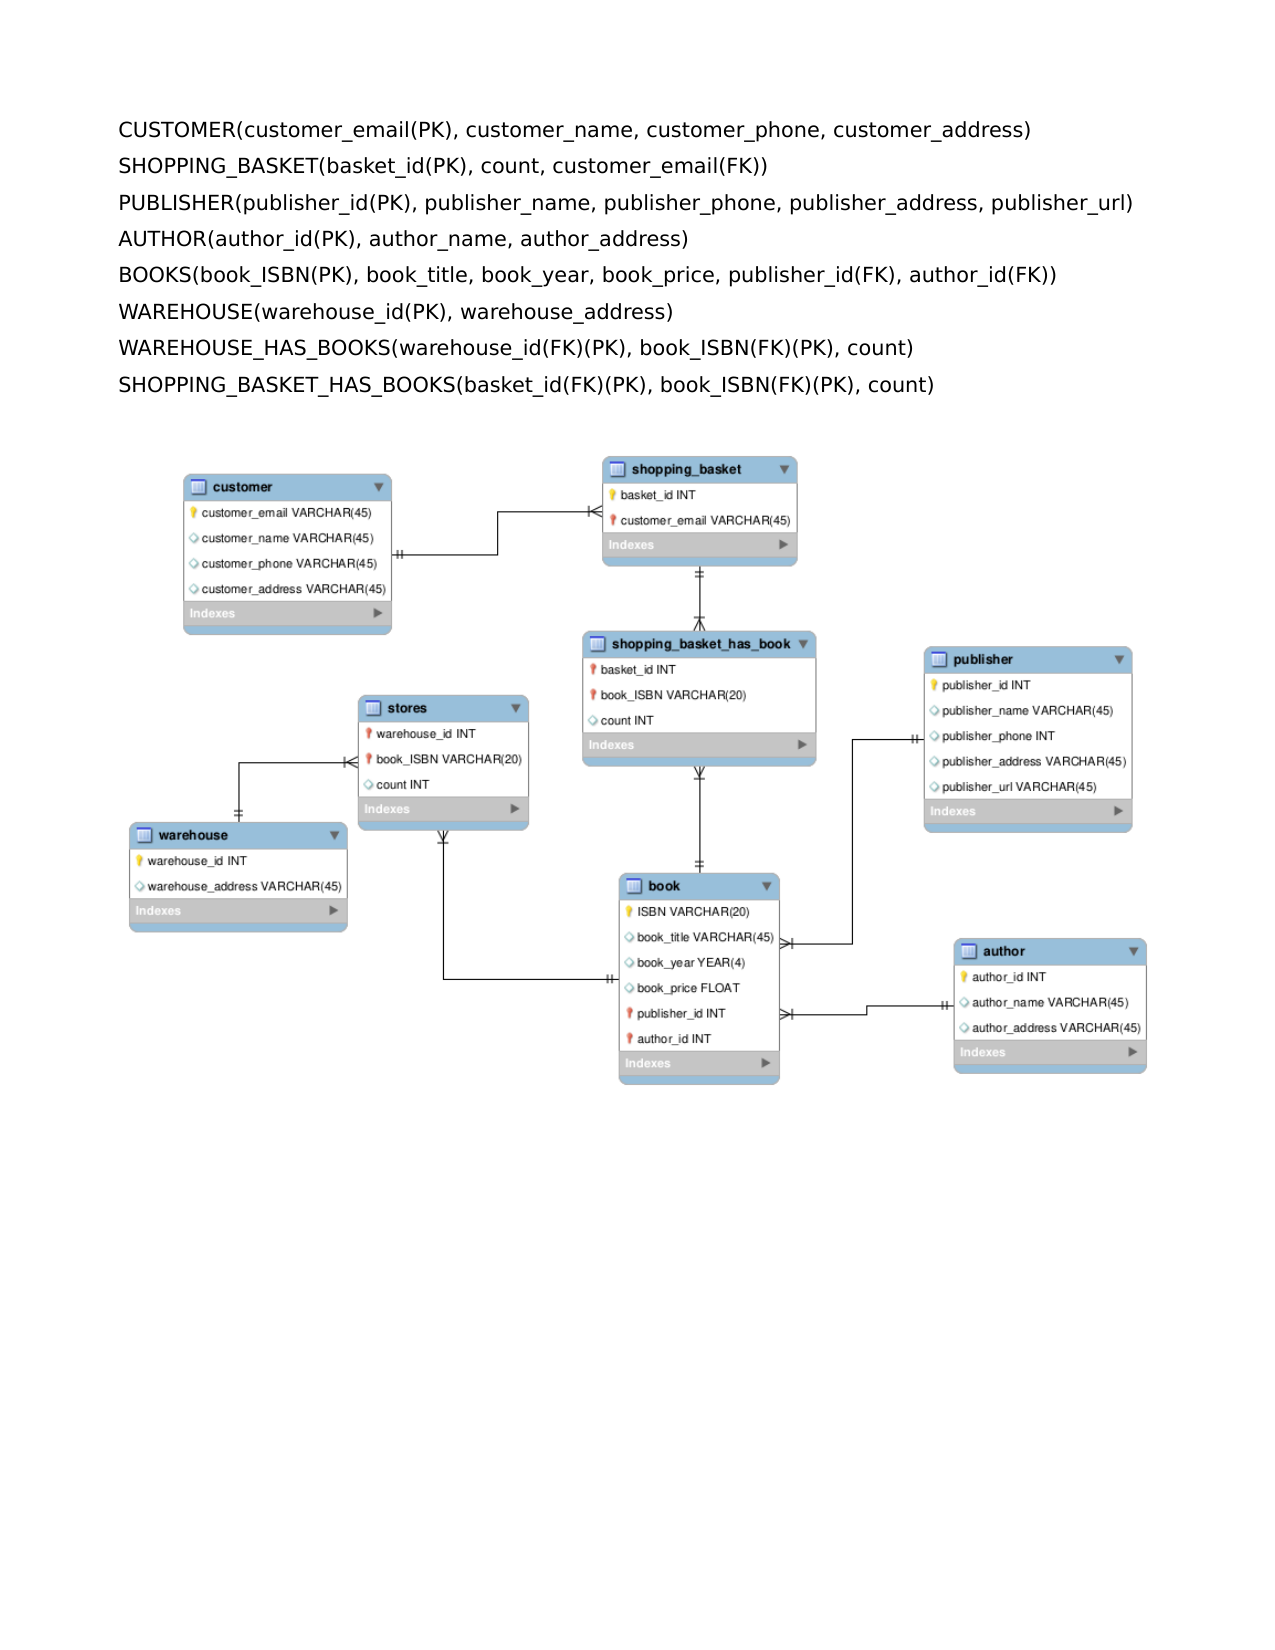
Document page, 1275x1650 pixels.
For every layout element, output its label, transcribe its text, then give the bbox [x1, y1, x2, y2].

text SHOPPING_BASKET(basket_id(PK), count, customer_email(FK)) [118, 154, 1157, 179]
text BOOKS(book_ISBN(PK), book_title, book_year, book_price, publisher_id(FK), author_id(FK)) [118, 263, 1157, 288]
text WAREHOUSE_HAS_BOOKS(warehouse_id(FK)(PK), book_ISBN(FK)(PK), count) [118, 336, 1157, 361]
text SHOPPING_BASKET_HAS_BOOKS(basket_id(FK)(PK), book_ISBN(FK)(PK), count) [118, 373, 1157, 397]
text CUSTOMER(customer_email(PK), customer_name, customer_phone, customer_address) [118, 118, 1157, 142]
text WAREHOUSE(warehouse_id(PK), warehouse_address) [118, 300, 1157, 324]
picture [118, 445, 1157, 1095]
text AUTHOR(author_id(PK), author_name, author_address) [118, 227, 1157, 251]
text PUBLISHER(publisher_id(PK), publisher_name, publisher_phone, publisher_address, publisher_url) [118, 191, 1157, 215]
